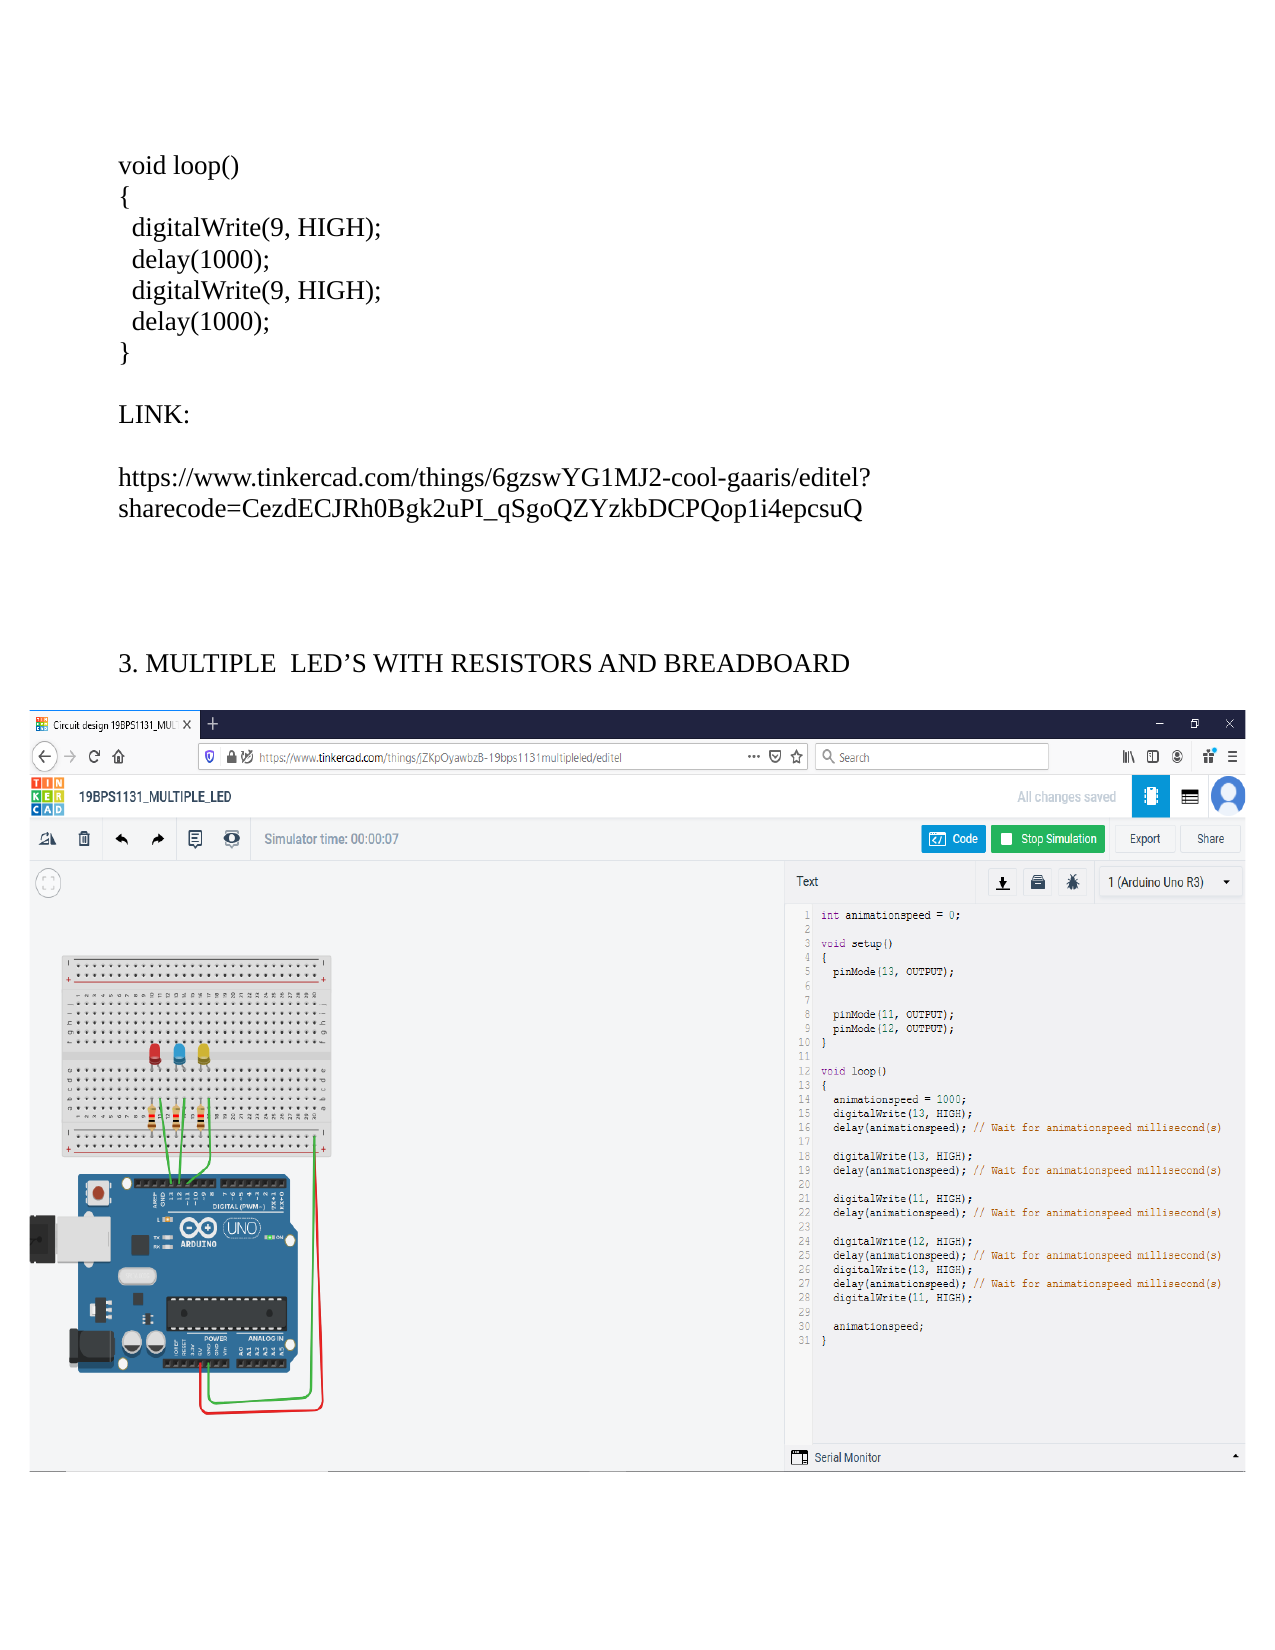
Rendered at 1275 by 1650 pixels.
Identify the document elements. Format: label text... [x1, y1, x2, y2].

text { [118, 180, 1157, 212]
text void loop() [118, 149, 1157, 180]
text digitalWrite(9, HIGH); [118, 274, 1157, 305]
text delay(1000); [118, 305, 1157, 336]
text } [118, 336, 1157, 367]
text https://www.tinkercad.com/things/6gzswYG1MJ2-cool-gaaris/editel?sharecode=CezdECJRh0Bgk2uPI_qSgoQZYzkbDCPQop1i4epcsuQ [118, 461, 1157, 523]
text LINK: [118, 398, 1157, 429]
text digitalWrite(9, HIGH); [118, 212, 1157, 243]
text 3. MULTIPLE LED’S WITH RESISTORS AND BREADBOARD [118, 648, 1157, 679]
text delay(1000); [118, 243, 1157, 274]
picture [29, 710, 1246, 1472]
